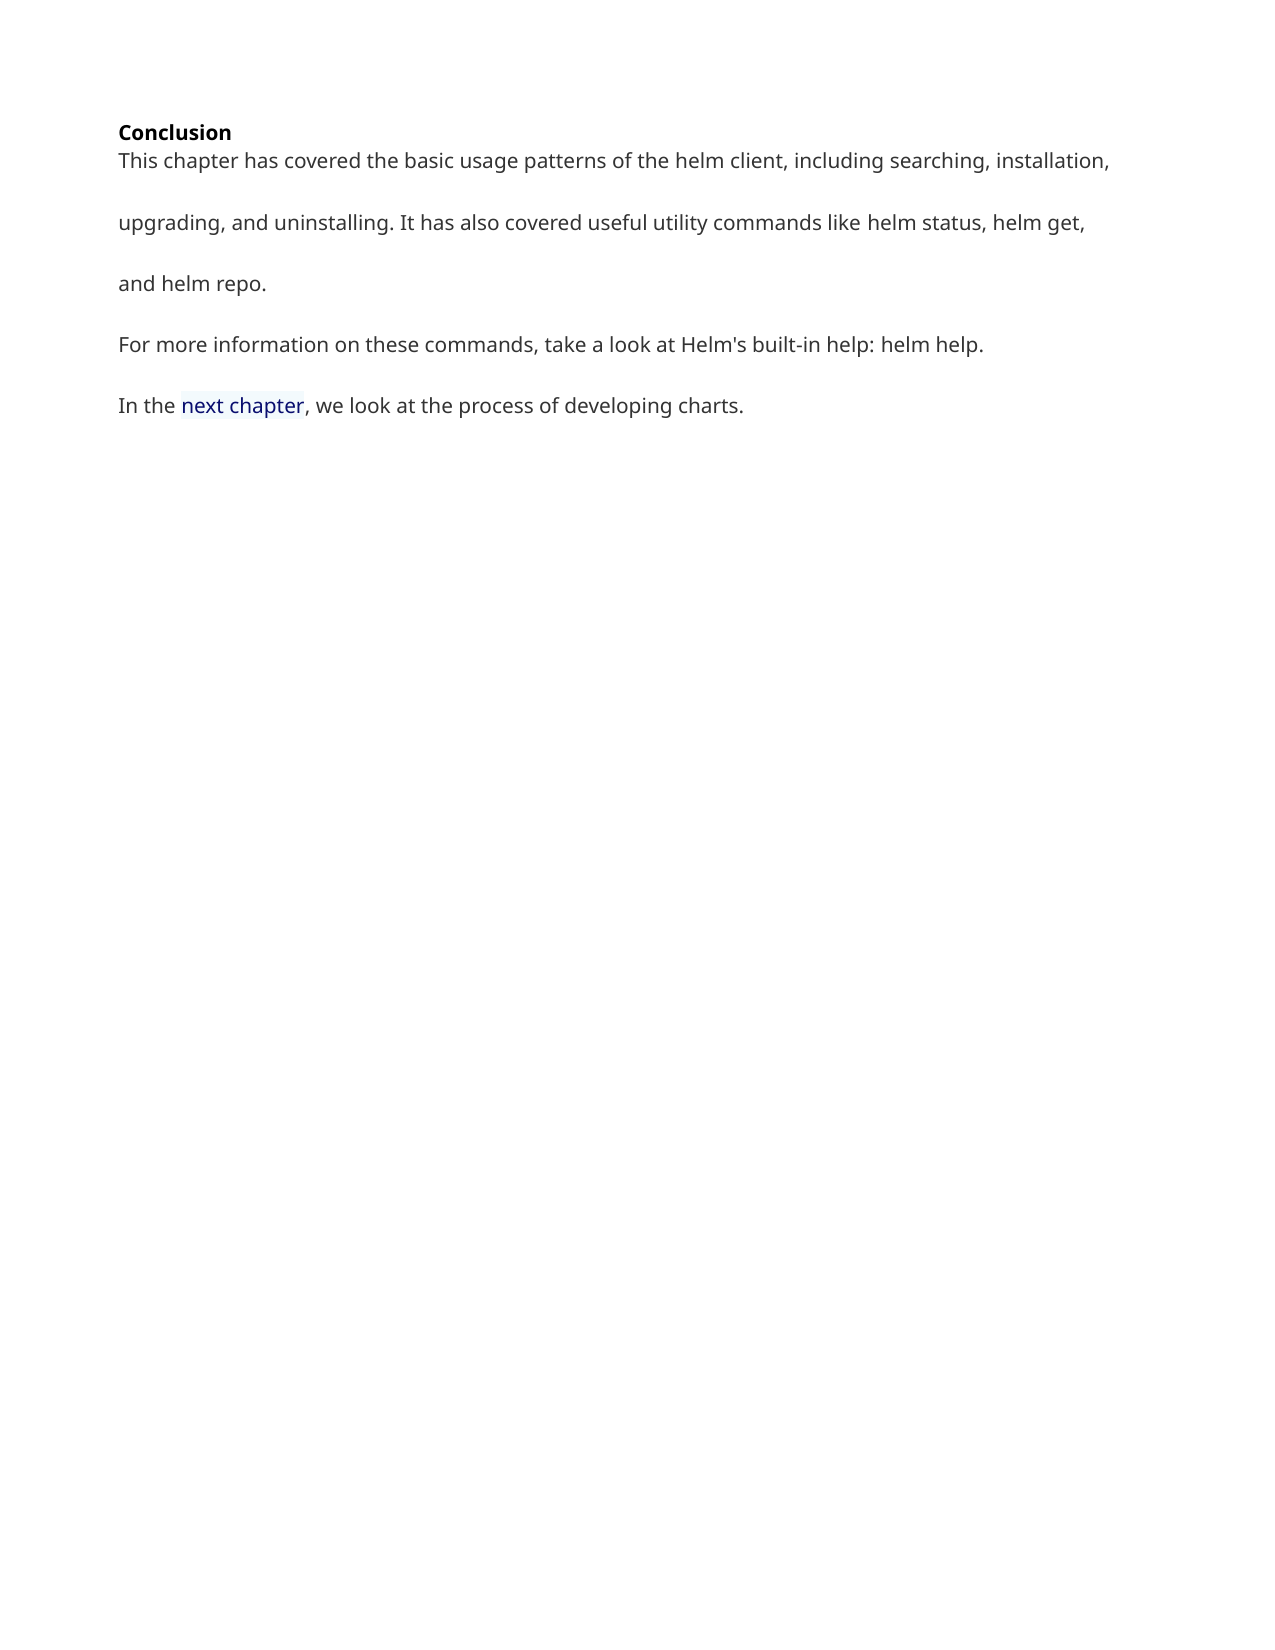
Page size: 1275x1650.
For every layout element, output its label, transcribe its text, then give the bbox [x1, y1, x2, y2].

text In the next chapter, we look at the process of developing charts. [118, 391, 1157, 419]
text This chapter has covered the basic usage patterns of the helm client, including searching, installation, upgrading, and uninstalling. It has also covered useful utility commands like helm status, helm get, and helm repo. [118, 147, 1157, 297]
subtitle Conclusion [118, 118, 1157, 147]
text For more information on these commands, take a look at Helm's built-in help: helm help. [118, 330, 1157, 358]
